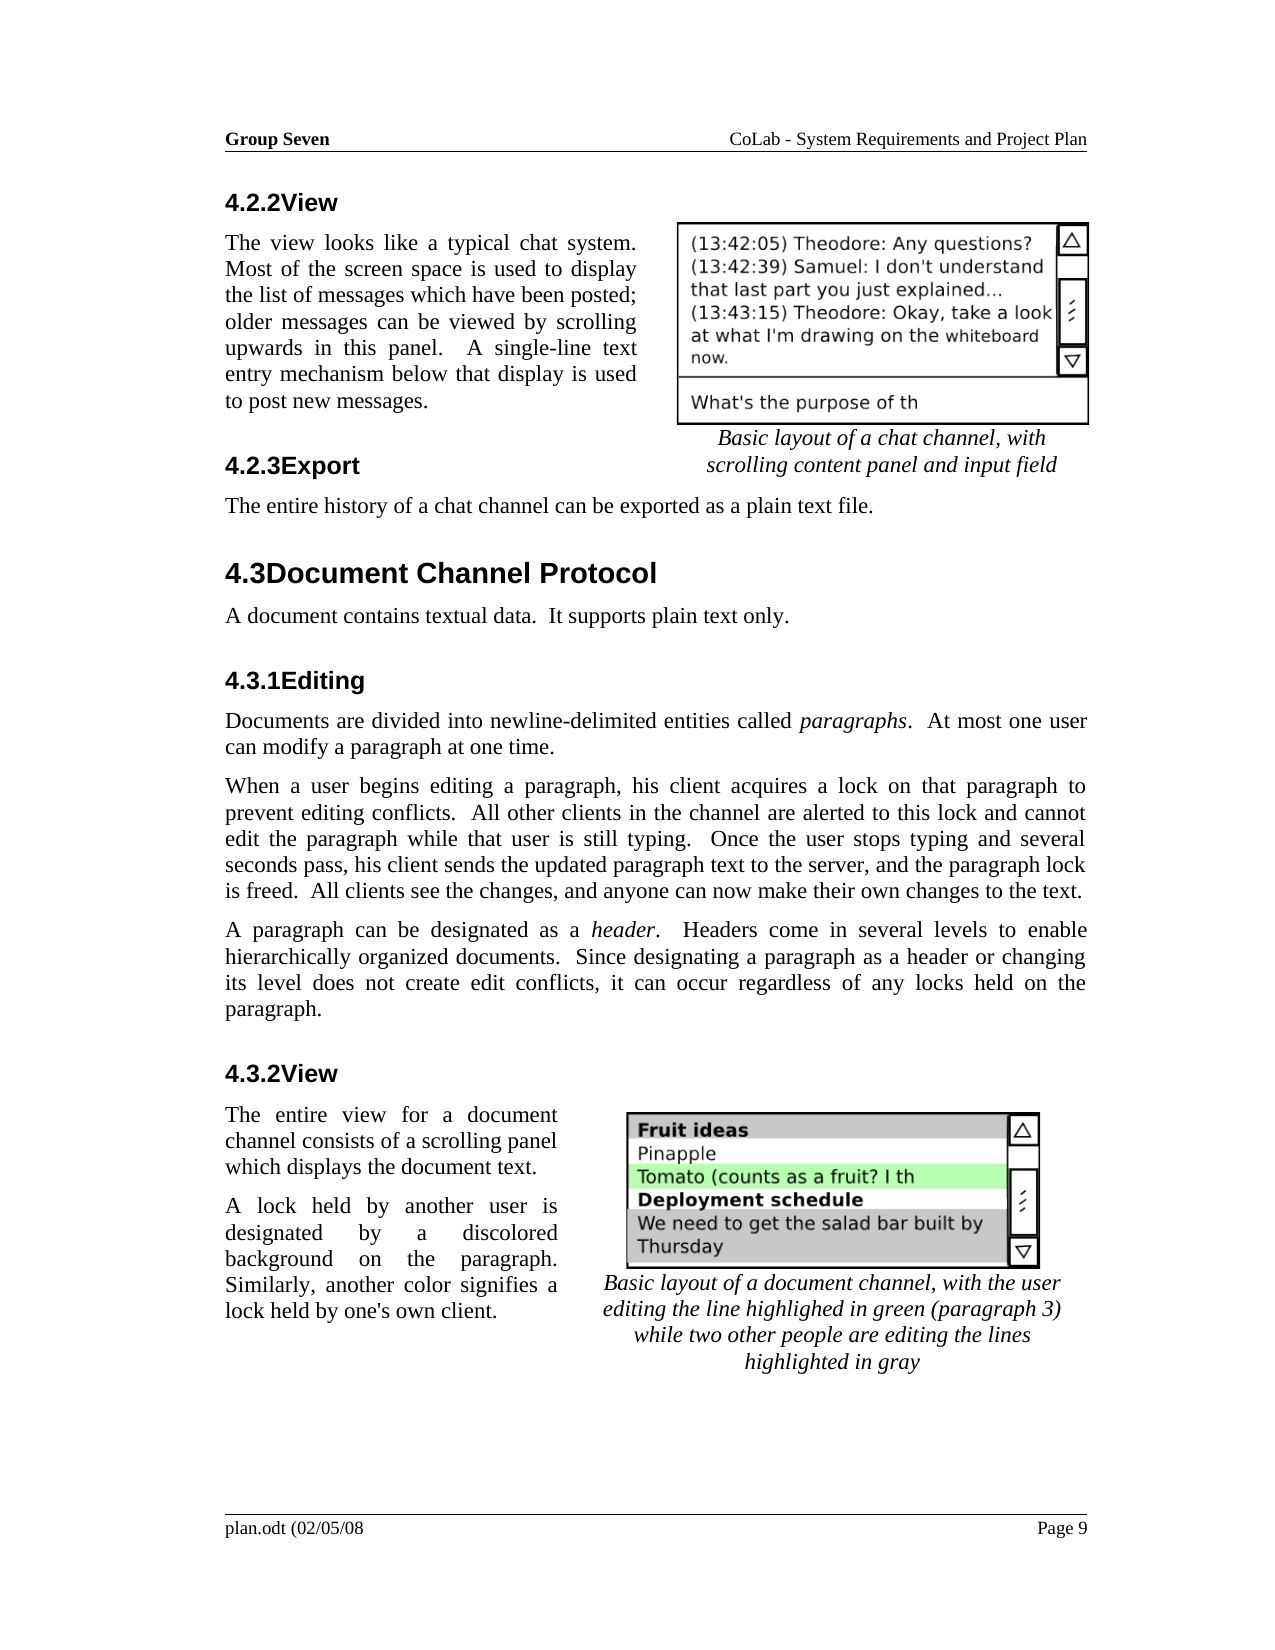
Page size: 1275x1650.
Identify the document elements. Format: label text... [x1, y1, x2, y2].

text When a user begins editing a paragraph, his client acquires a lock on that paragraph to prevent editing conflicts. All other clients in the channel are alerted to this lock and cannot edit the paragraph while that user is still typing. Once the user stops typing and several seconds pass, his client sends the updated paragraph text to the server, and the paragraph lock is freed. All clients see the changes, and anyone can now make their own changes to the text. [225, 772, 1087, 904]
subtitle Document Channel Protocol [225, 556, 1087, 589]
text The view looks like a typical chat system. Most of the screen space is used to display the list of messages which have been posted; older messages can be viewed by scrolling upwards in this panel. A single-line text entry mechanism below that display is used to post new messages. [225, 229, 637, 413]
subtitle Export [225, 451, 1087, 479]
text [587, 1101, 1080, 1113]
text A lock held by another user is designated by a discolored background on the paragraph. Similarly, another color signifies a lock held by one's own client. [225, 1192, 558, 1324]
subtitle Editing [225, 666, 1087, 694]
subtitle View [225, 1059, 1087, 1088]
text A paragraph can be designated as a header. Headers come in several levels to enable hierarchically organized documents. Since designating a paragraph as a header or changing its level does not create edit conflicts, it can occur regardless of any locks held on the paragraph. [225, 916, 1087, 1022]
text A document contains textual data. It supports plain text only. [225, 602, 1087, 628]
picture [626, 1112, 1041, 1269]
subtitle View [225, 187, 1089, 222]
text The entire history of a chat channel can be exported as a plain text file. [225, 492, 1087, 518]
text [587, 1374, 1080, 1404]
text The entire view for a document channel consists of a scrolling panel which displays the document text. [225, 1101, 558, 1180]
picture [676, 222, 1090, 425]
text Documents are divided into newline-delimited entities called paragraphs. At most one user can modify a paragraph at one time. [225, 707, 1087, 760]
text Basic layout of a chat channel, with scrolling content panel and input field [677, 425, 1089, 477]
text Basic layout of a document channel, with the user editing the line highlighed in green (paragraph 3) while two other people are editing the lines highlighted in gray [587, 1113, 1080, 1374]
